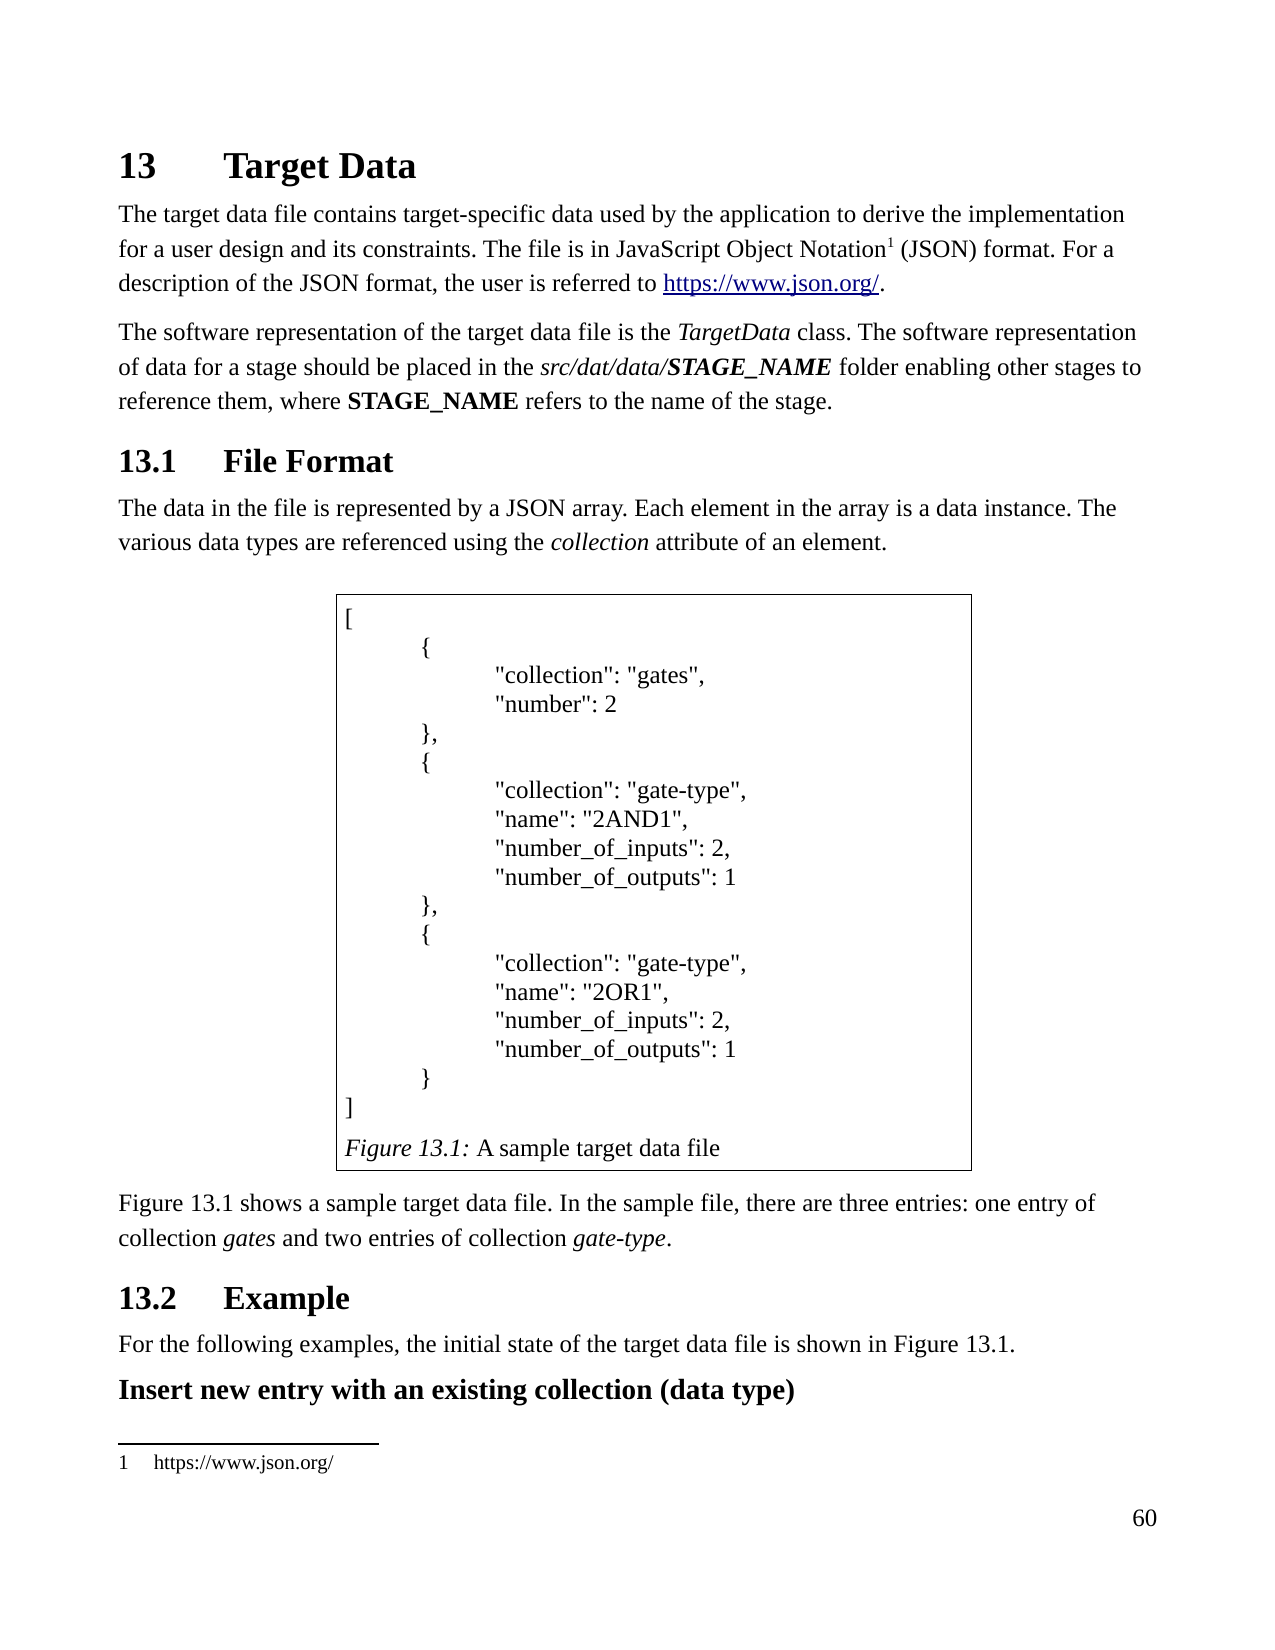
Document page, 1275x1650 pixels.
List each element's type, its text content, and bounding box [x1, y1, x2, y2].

text }, [344, 718, 962, 747]
text }, [344, 890, 962, 919]
text Figure 13.1 shows a sample target data file. In the sample file, there are three entries: one entry of collection gates and two entries of collection gate-type. [118, 576, 1157, 1251]
text } [344, 1063, 962, 1092]
text "name": "2OR1", [344, 977, 962, 1005]
text The software representation of the target data file is the TargetData class. The software representation of data for a stage should be placed in the src/dat/data/STAGE_NAME folder enabling other stages to reference them, where STAGE_NAME refers to the name of the stage. [118, 317, 1157, 415]
text For the following examples, the initial state of the target data file is shown in Figure 13.1. [118, 1329, 1157, 1358]
text "number_of_inputs": 2, [344, 1005, 962, 1034]
text https://www.json.org/ [118, 1449, 1157, 1474]
text { [344, 747, 962, 775]
text "number_of_outputs": 1 [344, 1034, 962, 1063]
subtitle Target Data [118, 143, 1157, 187]
text "collection": "gate-type", [344, 775, 962, 804]
subtitle File Format [118, 442, 1157, 480]
text ] [344, 1092, 962, 1120]
subtitle Example [118, 1278, 1157, 1317]
text "number_of_outputs": 1 [344, 862, 962, 890]
text The target data file contains target-specific data used by the application to derive the implementation for a user design and its constraints. The file is in JavaScript Object Notation (JSON) format. For a description of the JSON format, the user is referred to https://www.json.org/. [118, 199, 1157, 297]
text "collection": "gate-type", [344, 948, 962, 977]
text [ [344, 603, 962, 632]
text "number_of_inputs": 2, [344, 833, 962, 862]
text Figure 13.1: A sample target data file [344, 1133, 962, 1162]
text "number": 2 [344, 689, 962, 718]
text "collection": "gates", [344, 660, 962, 689]
text { [344, 919, 962, 948]
text { [344, 632, 962, 660]
text "name": "2AND1", [344, 804, 962, 833]
text Insert new entry with an existing collection (data type) [118, 1372, 1157, 1406]
text The data in the file is represented by a JSON array. Each element in the array is a data instance. The various data types are referenced using the collection attribute of an element. [118, 493, 1157, 556]
